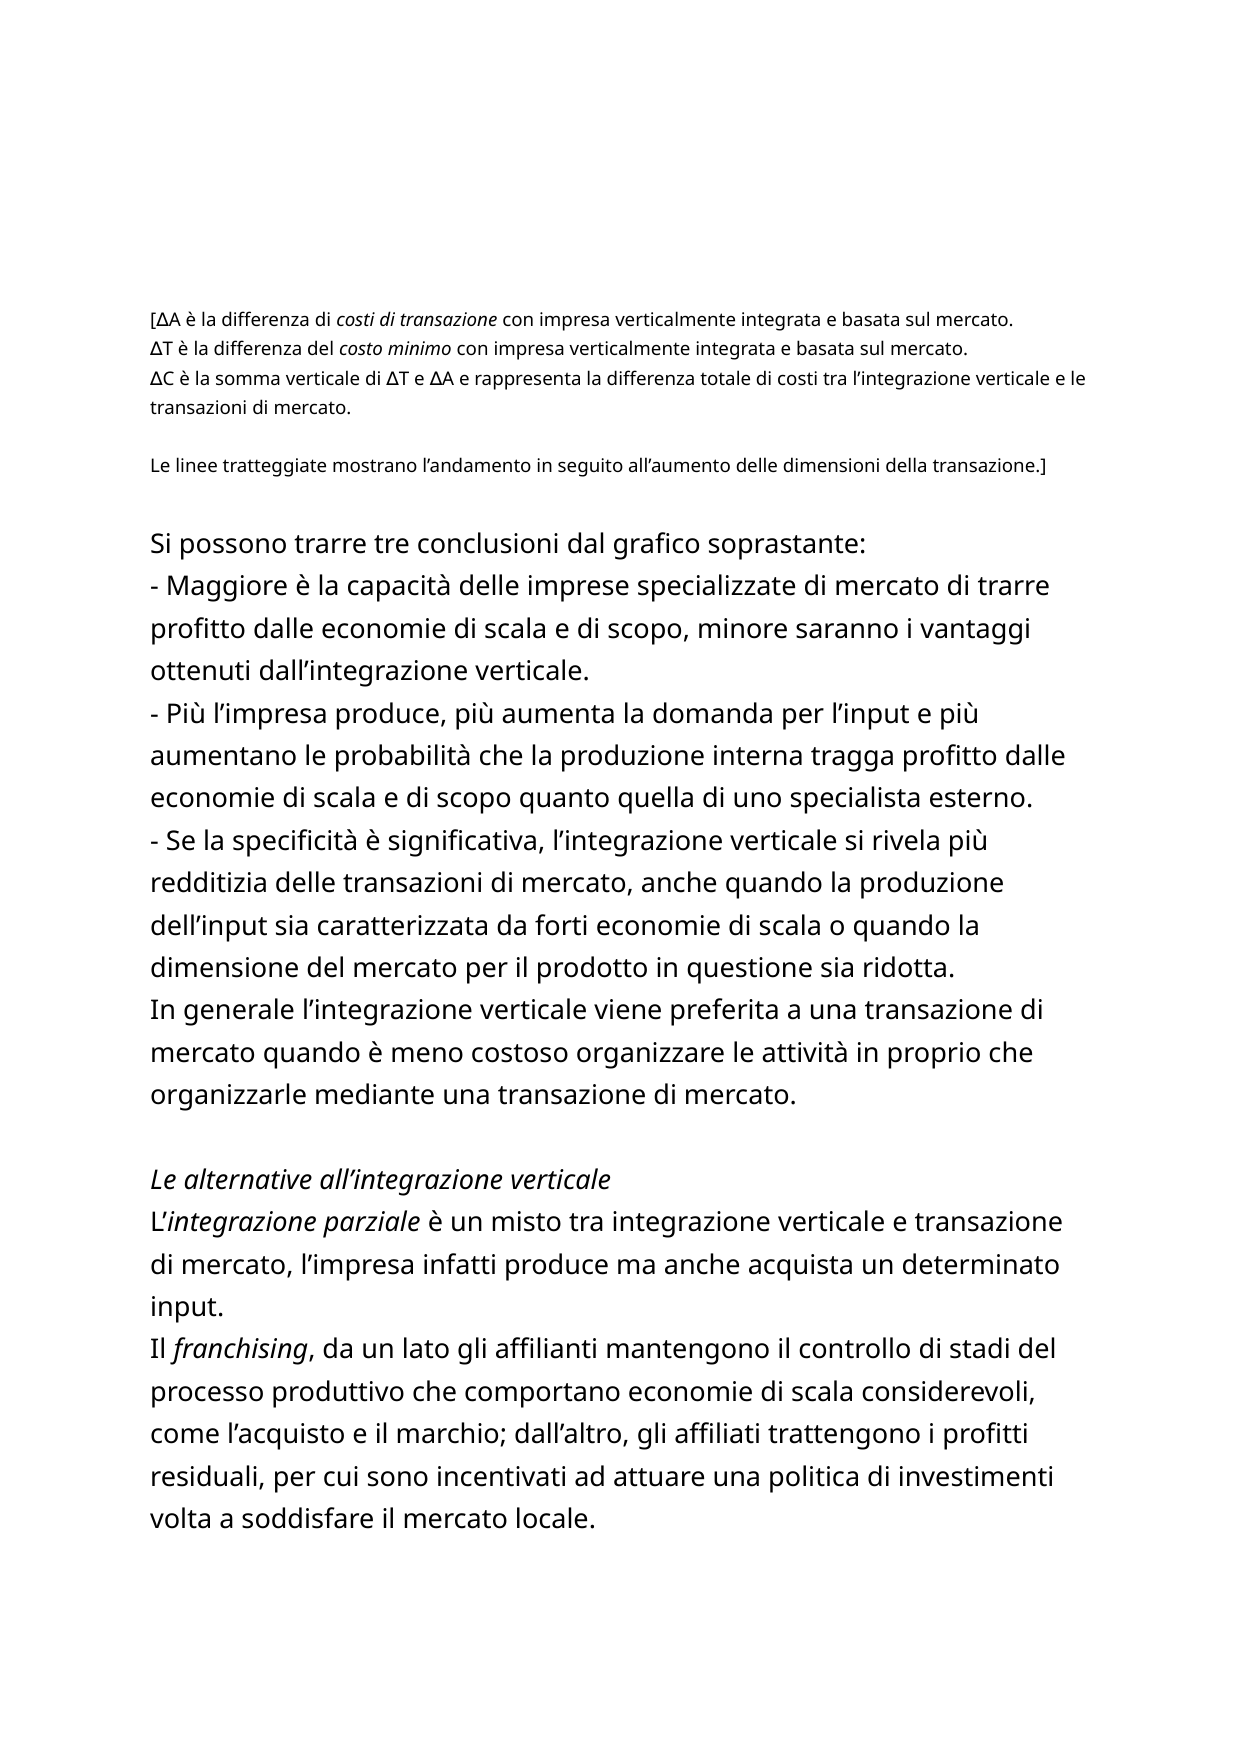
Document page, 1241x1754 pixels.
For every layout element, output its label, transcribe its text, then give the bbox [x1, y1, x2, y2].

text Le alternative all’integrazione verticale [150, 1160, 1090, 1197]
text In generale l’integrazione verticale viene preferita a una transazione di mercato quando è meno costoso organizzare le attività in proprio che organizzarle mediante una transazione di mercato. [150, 991, 1090, 1112]
text Si possono trarre tre conclusioni dal grafico soprastante: [150, 524, 1090, 561]
text ∆C è la somma verticale di ∆T e ∆A e rappresenta la differenza totale di costi tra l’integrazione verticale e le transazioni di mercato. [150, 365, 1090, 420]
text - Più l’impresa produce, più aumenta la domanda per l’input e più aumentano le probabilità che la produzione interna tragga profitto dalle economie di scala e di scopo quanto quella di uno specialista esterno. [150, 694, 1090, 816]
text Le linee tratteggiate mostrano l’andamento in seguito all’aumento delle dimensioni della transazione.] [150, 453, 1090, 478]
text ∆T è la differenza del costo minimo con impresa verticalmente integrata e basata sul mercato. [150, 336, 1090, 361]
text L’integrazione parziale è un misto tra integrazione verticale e transazione di mercato, l’impresa infatti produce ma anche acquista un determinato input. [150, 1203, 1090, 1324]
text - Maggiore è la capacità delle imprese specializzate di mercato di trarre profitto dalle economie di scala e di scopo, minore saranno i vantaggi ottenuti dall’integrazione verticale. [150, 567, 1090, 688]
text Il franchising, da un lato gli affilianti mantengono il controllo di stadi del processo produttivo che comportano economie di scala considerevoli, come l’acquisto e il marchio; dall’altro, gli affiliati trattengono i profitti residuali, per cui sono incentivati ad attuare una politica di investimenti volta a soddisfare il mercato locale. [150, 1330, 1090, 1536]
text [∆A è la differenza di costi di transazione con impresa verticalmente integrata e basata sul mercato. [150, 306, 1090, 332]
text - Se la specificità è significativa, l’integrazione verticale si rivela più redditizia delle transazioni di mercato, anche quando la produzione dell’input sia caratterizzata da forti economie di scala o quando la dimensione del mercato per il prodotto in questione sia ridotta. [150, 821, 1090, 985]
